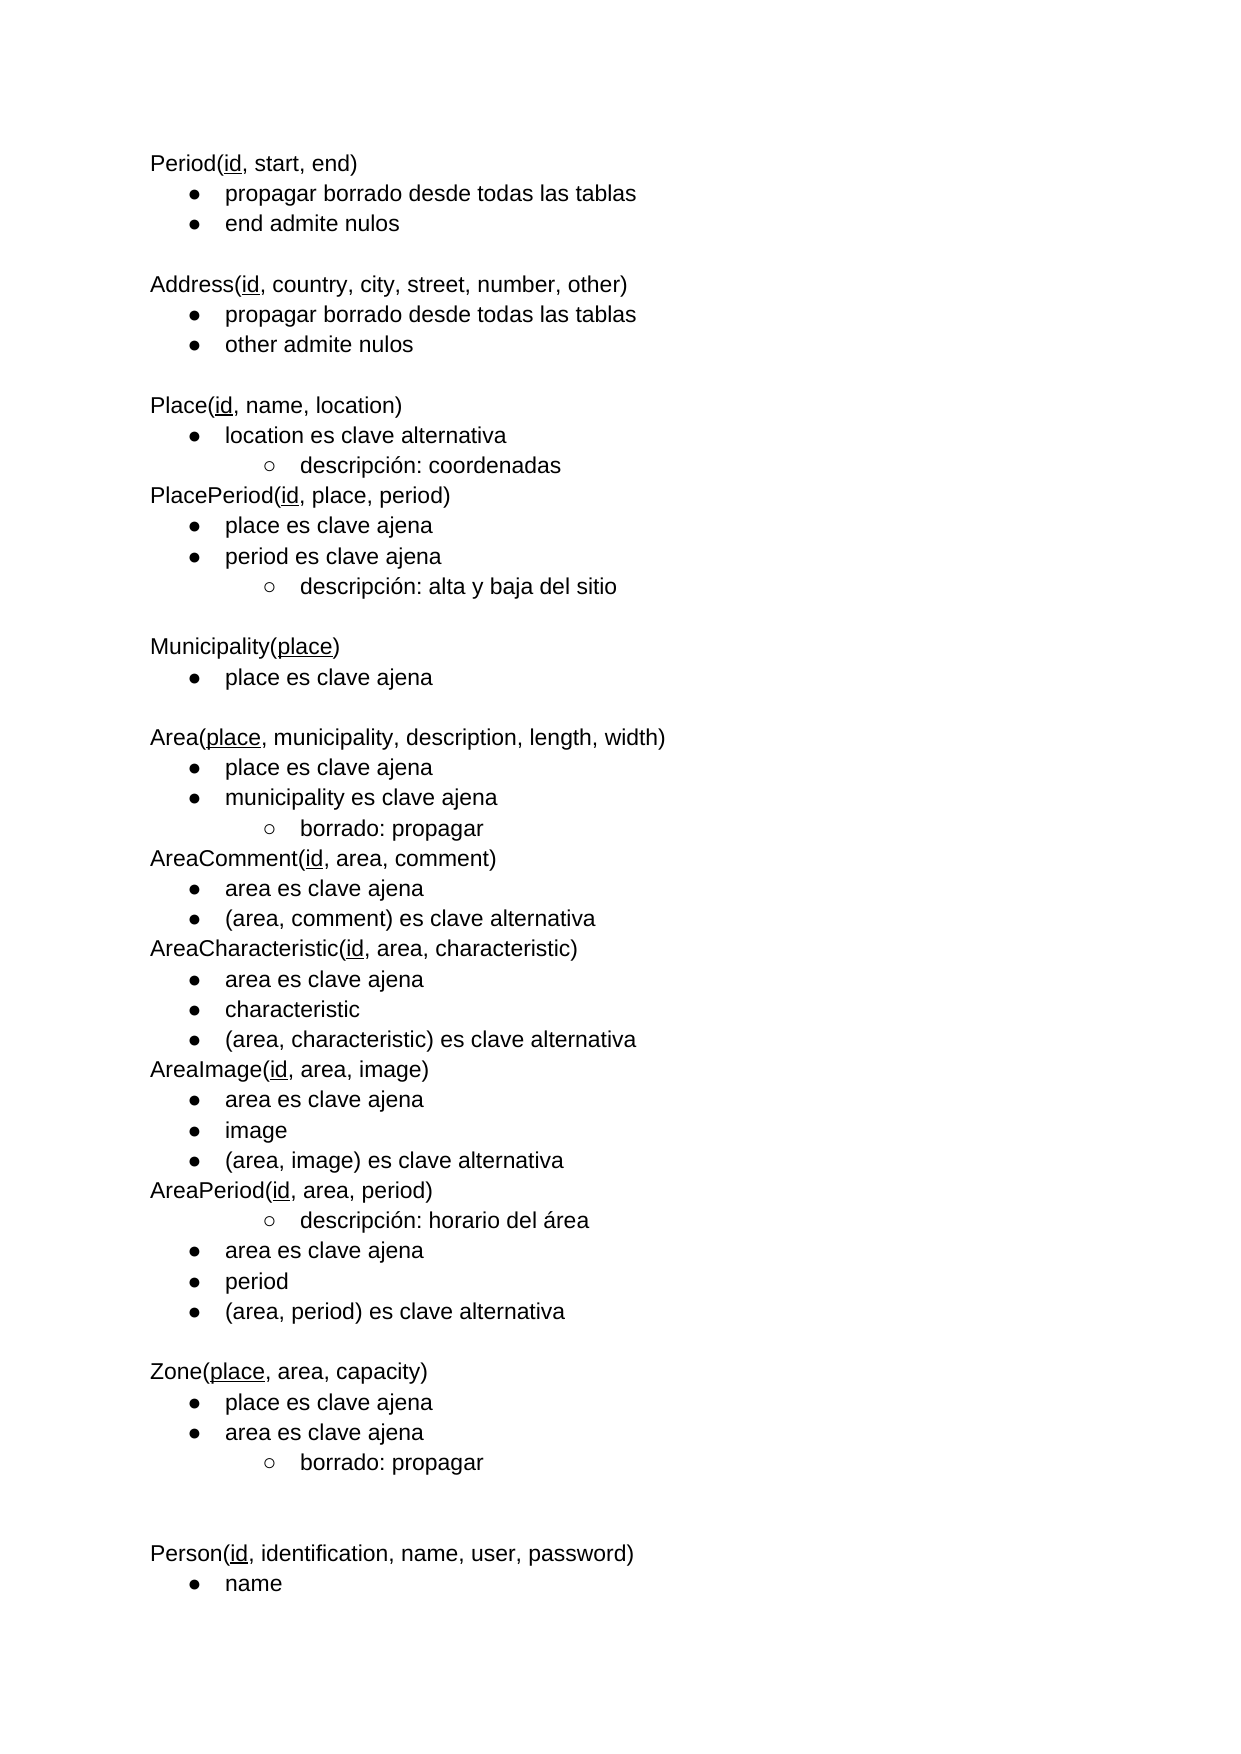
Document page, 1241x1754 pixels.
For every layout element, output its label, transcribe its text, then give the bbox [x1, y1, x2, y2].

text Area(place, municipality, description, length, width) [150, 724, 1090, 750]
list other admite nulos [187, 331, 1090, 358]
list propagar borrado desde todas las tablas [187, 301, 1090, 327]
list area es clave ajena [187, 1419, 1090, 1445]
text AreaPeriod(id, area, period) [150, 1177, 1090, 1203]
text Person(id, identification, name, user, password) [150, 1539, 1090, 1566]
list period es clave ajena [187, 543, 1090, 569]
text Period(id, start, end) [150, 150, 1090, 176]
list descripción: horario del área [262, 1207, 1090, 1234]
list area es clave ajena [187, 1237, 1090, 1264]
list borrado: propagar [262, 814, 1090, 841]
list place es clave ajena [187, 512, 1090, 539]
text AreaCharacteristic(id, area, characteristic) [150, 935, 1090, 962]
list period [187, 1268, 1090, 1294]
list (area, comment) es clave alternativa [187, 905, 1090, 932]
list borrado: propagar [262, 1449, 1090, 1475]
text Place(id, name, location) [150, 392, 1090, 418]
text Address(id, country, city, street, number, other) [150, 271, 1090, 297]
list (area, image) es clave alternativa [187, 1147, 1090, 1173]
list place es clave ajena [187, 754, 1090, 781]
list area es clave ajena [187, 875, 1090, 901]
list location es clave alternativa [187, 422, 1090, 448]
list place es clave ajena [187, 663, 1090, 690]
list characteristic [187, 996, 1090, 1022]
list area es clave ajena [187, 966, 1090, 992]
text Municipality(place) [150, 633, 1090, 660]
text PlacePeriod(id, place, period) [150, 482, 1090, 509]
list end admite nulos [187, 210, 1090, 237]
list name [187, 1570, 1090, 1596]
text Zone(place, area, capacity) [150, 1358, 1090, 1385]
list descripción: coordenadas [262, 452, 1090, 478]
text AreaComment(id, area, comment) [150, 845, 1090, 871]
text AreaImage(id, area, image) [150, 1056, 1090, 1083]
list (area, period) es clave alternativa [187, 1298, 1090, 1324]
list municipality es clave ajena [187, 784, 1090, 811]
list propagar borrado desde todas las tablas [187, 180, 1090, 207]
list descripción: alta y baja del sitio [262, 573, 1090, 599]
list place es clave ajena [187, 1388, 1090, 1415]
list image [187, 1117, 1090, 1143]
list area es clave ajena [187, 1086, 1090, 1113]
list (area, characteristic) es clave alternativa [187, 1026, 1090, 1052]
